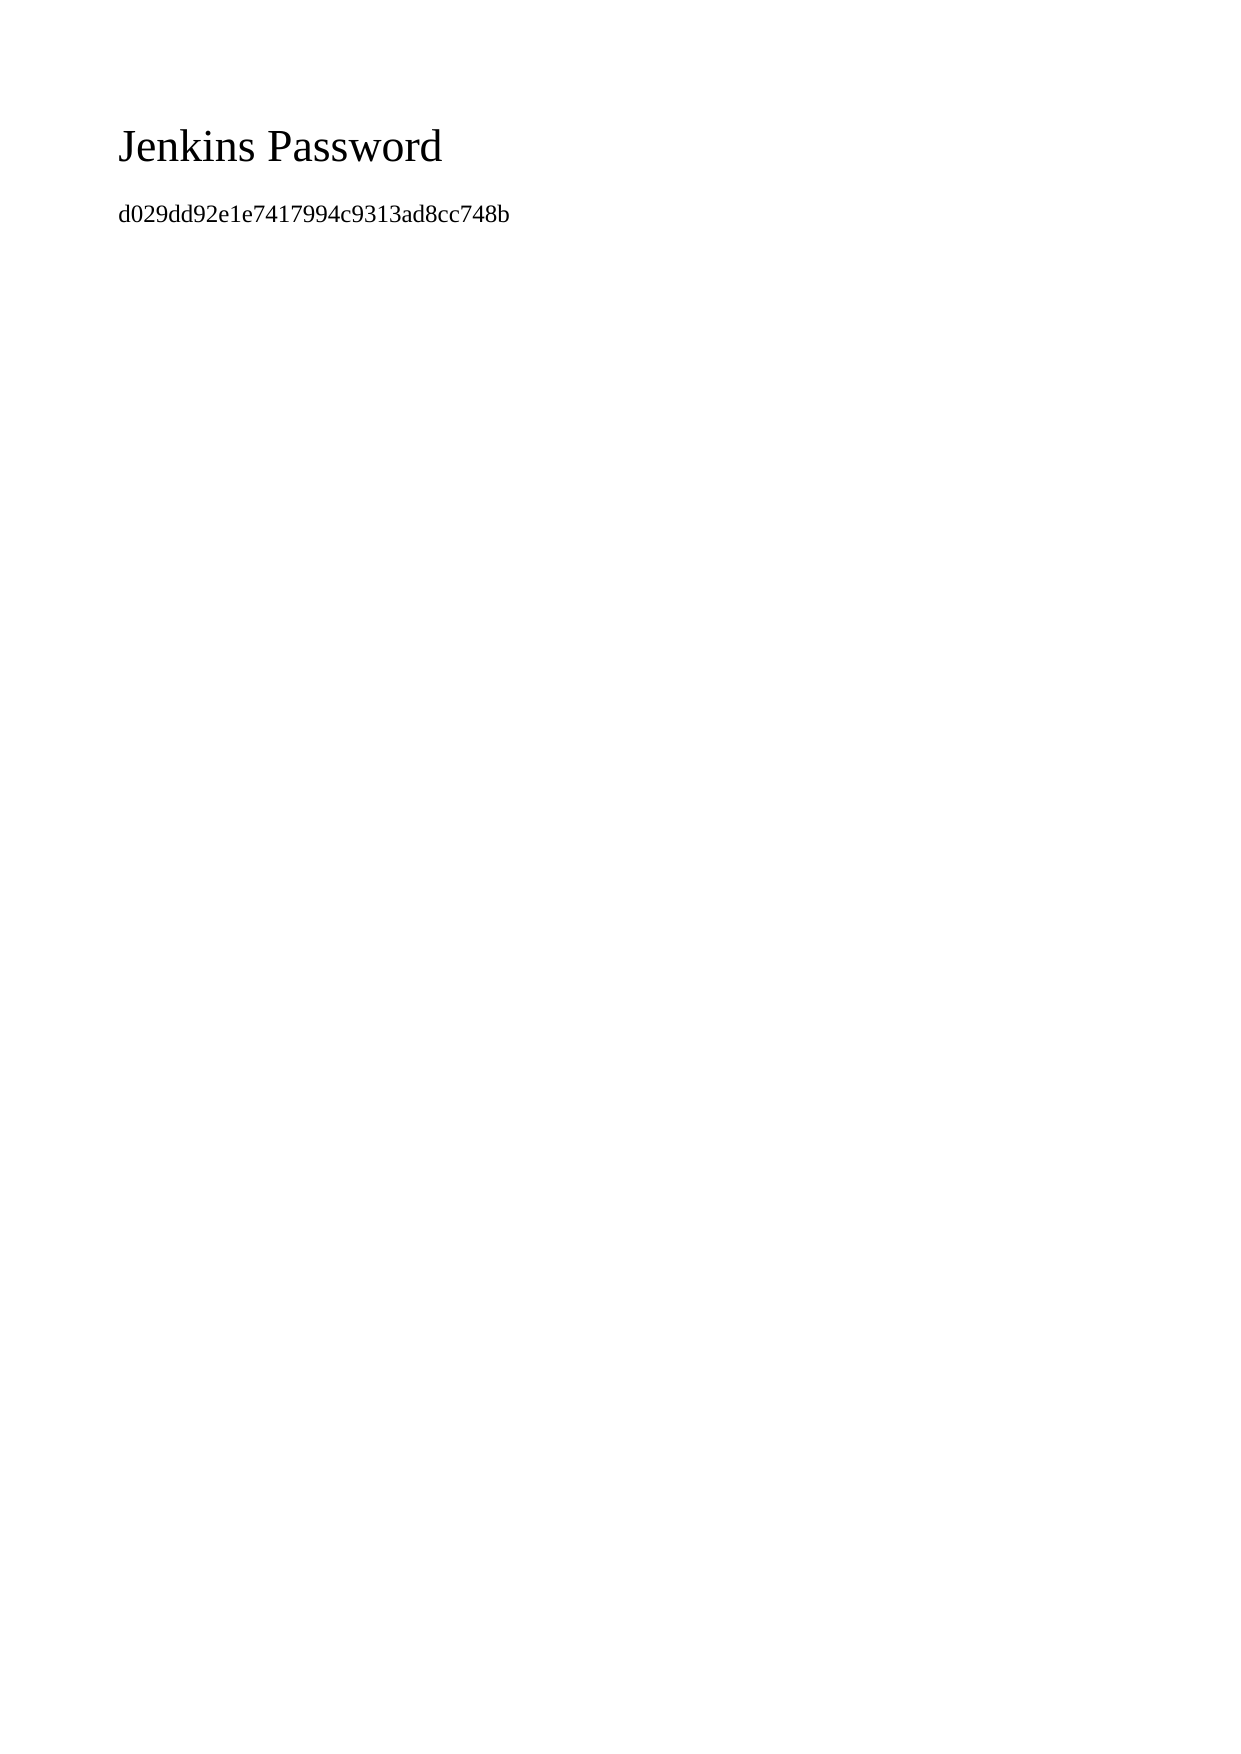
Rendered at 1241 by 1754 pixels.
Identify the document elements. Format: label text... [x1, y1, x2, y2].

text Jenkins Password [118, 118, 1122, 171]
text d029dd92e1e7417994c9313ad8cc748b [118, 199, 1122, 228]
